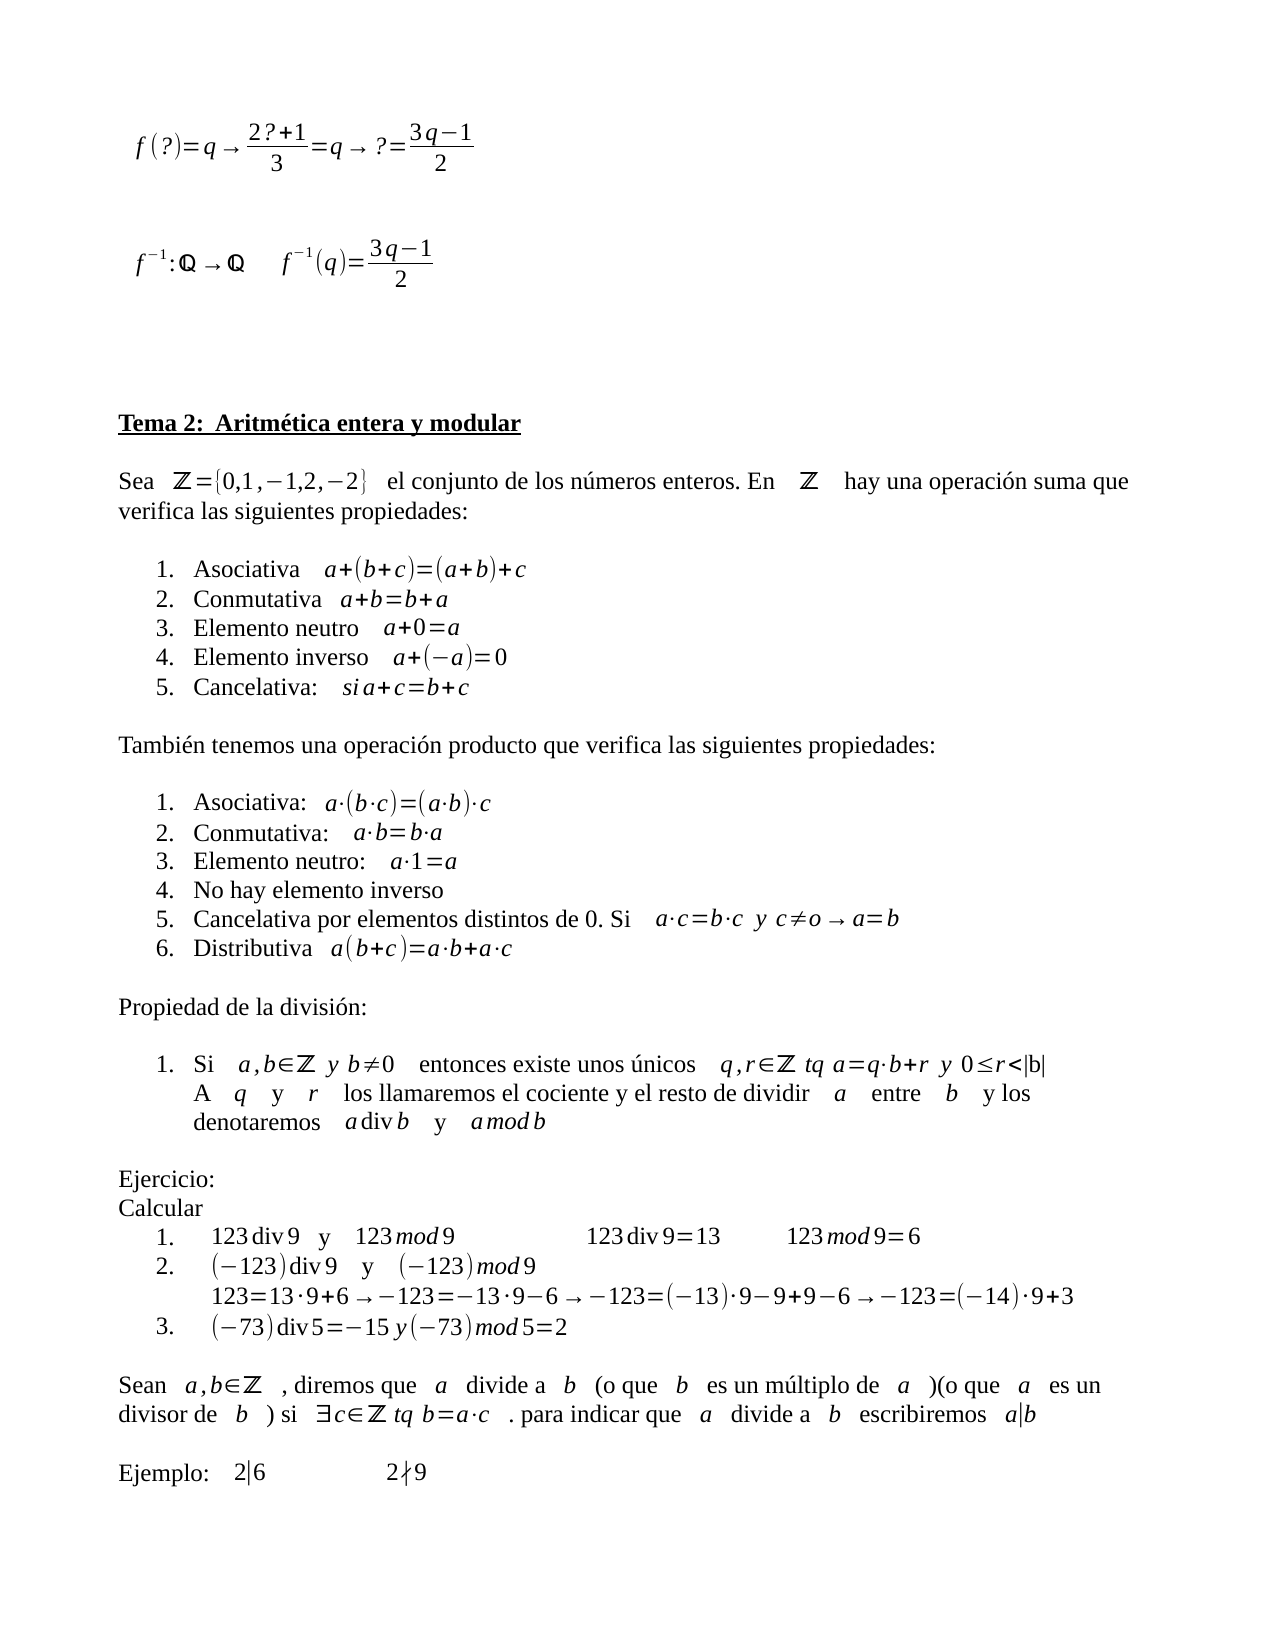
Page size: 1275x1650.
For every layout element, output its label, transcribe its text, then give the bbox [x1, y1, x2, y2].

text Sean, diremos quedivide a(o quees un múltiplo de)(o quees un divisor de) si. para indicar quedivide aescribiremos [118, 1371, 1157, 1429]
text Ejemplo: [118, 1458, 1157, 1488]
list Conmutativa [156, 584, 1157, 613]
list A y los llamaremos el cociente y el resto de dividir entre y los denotaremos y [156, 1078, 1157, 1136]
text Calcular [118, 1193, 1157, 1222]
list No hay elemento inverso [156, 875, 1157, 904]
list Cancelativa: [156, 672, 1157, 701]
text Ejercicio: [118, 1164, 1157, 1193]
list Conmutativa: [156, 818, 1157, 846]
text También tenemos una operación producto que verifica las siguientes propiedades: [118, 730, 1157, 758]
list Elemento neutro: [156, 846, 1157, 875]
list Cancelativa por elementos distintos de 0. Si [156, 904, 1157, 933]
list Si entonces existe unos únicos [156, 1049, 1157, 1078]
list Distributiva [156, 933, 1157, 963]
list y [156, 1222, 1157, 1251]
text Propiedad de la división: [118, 992, 1157, 1021]
list Elemento neutro [156, 613, 1157, 642]
text Seael conjunto de los números enteros. En hay una operación suma que verifica las siguientes propiedades: [118, 466, 1157, 525]
list Elemento inverso [156, 642, 1157, 672]
list y [156, 1251, 1157, 1311]
list Asociativa: [156, 787, 1157, 818]
list Asociativa [156, 554, 1157, 584]
text Tema 2: Aritmética entera y modular [118, 408, 1157, 437]
